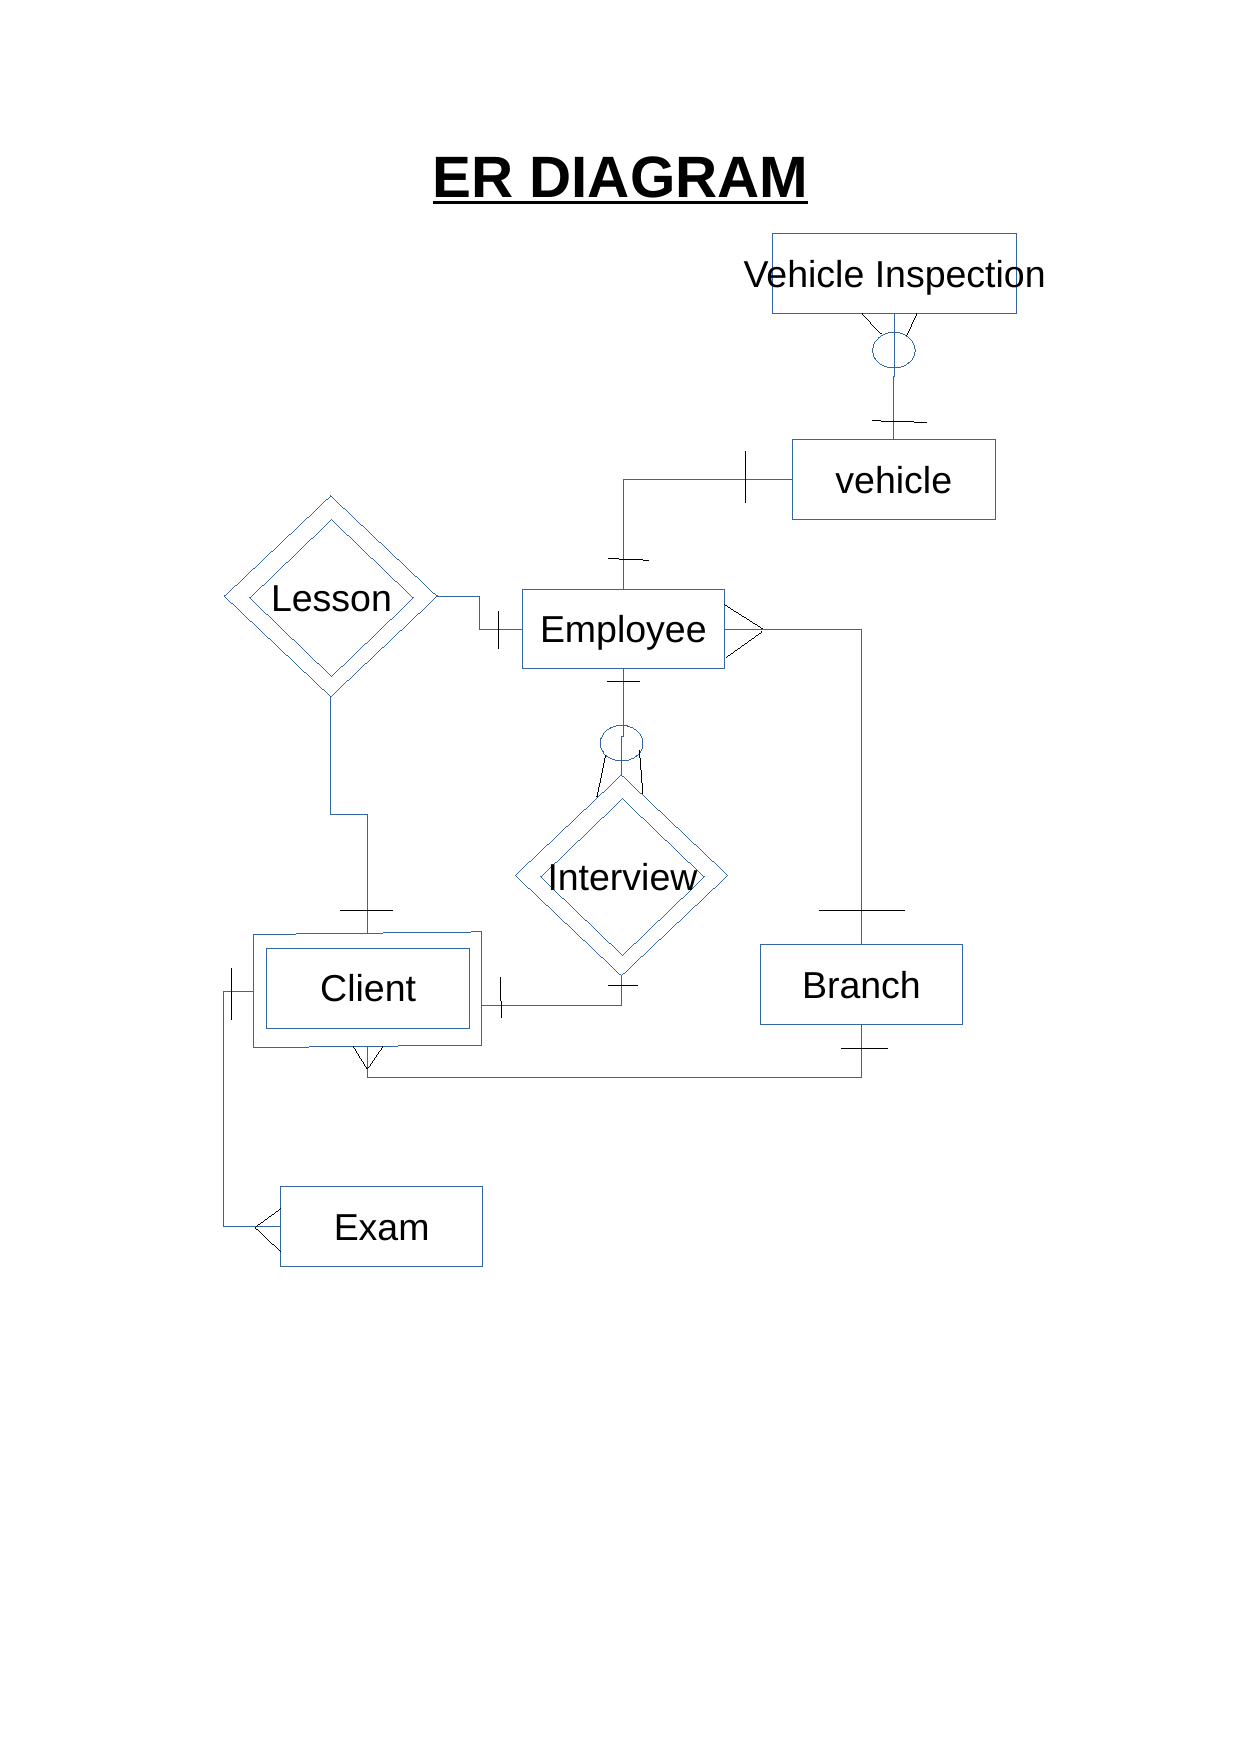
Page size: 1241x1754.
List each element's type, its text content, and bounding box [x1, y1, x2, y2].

title ER DIAGRAM [118, 143, 1122, 210]
